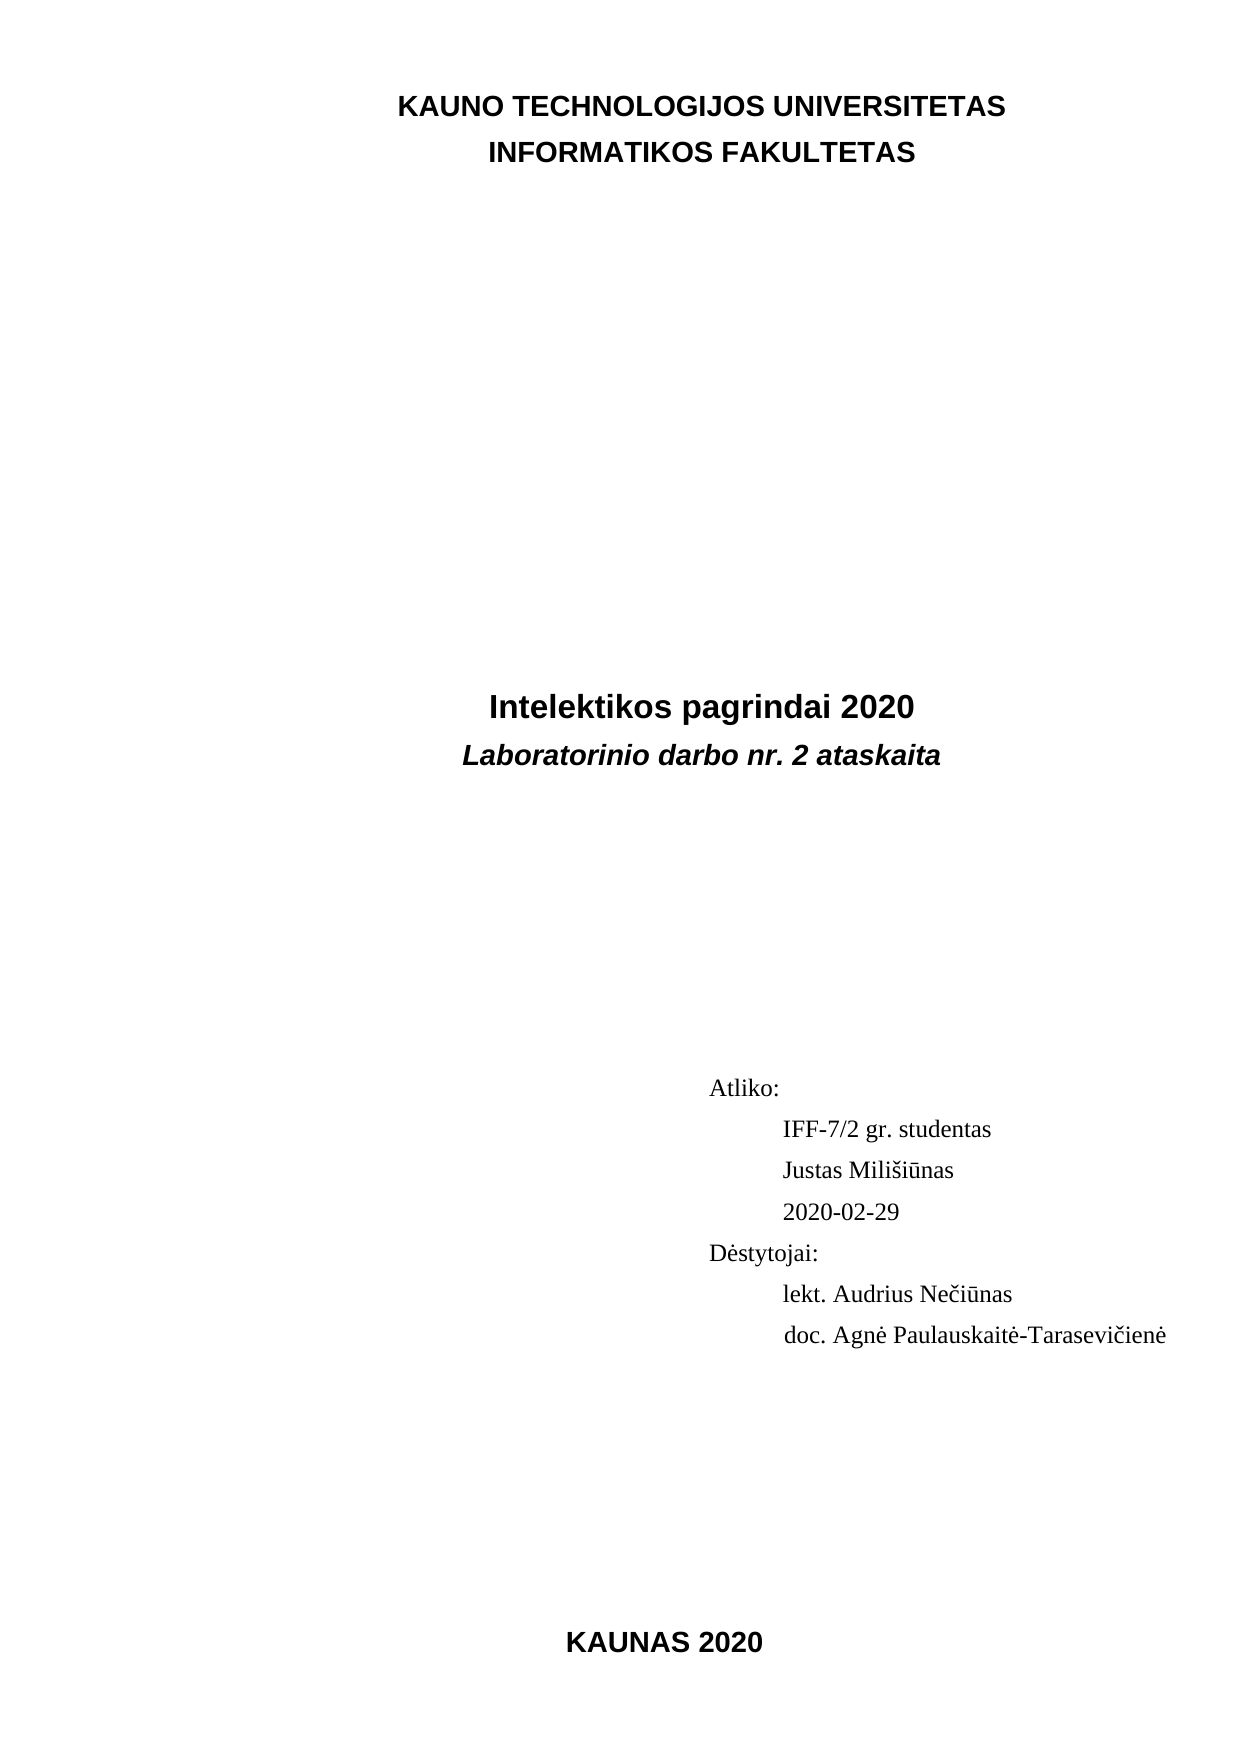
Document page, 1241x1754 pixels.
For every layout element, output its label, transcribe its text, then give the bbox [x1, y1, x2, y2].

text KAUNO TECHNOLOGIJOS UNIVERSITETAS [148, 89, 1181, 122]
text Dėstytojai: [709, 1238, 1181, 1267]
text doc. Agnė Paulauskaitė-Tarasevičienė [709, 1320, 1181, 1349]
text Atliko: [709, 1073, 1181, 1102]
text KAUNAS 2020 [148, 1625, 1181, 1659]
text Justas Milišiūnas [709, 1155, 1181, 1184]
text IFF-7/2 gr. studentas [709, 1114, 1181, 1143]
text INFORMATIKOS FAKULTETAS [148, 135, 1181, 168]
text lekt. Audrius Nečiūnas [709, 1279, 1181, 1308]
text Intelektikos pagrindai 2020 [148, 687, 1181, 726]
text 2020-02-29 [709, 1197, 1181, 1225]
text Laboratorinio darbo nr. 2 ataskaita [148, 738, 1181, 772]
